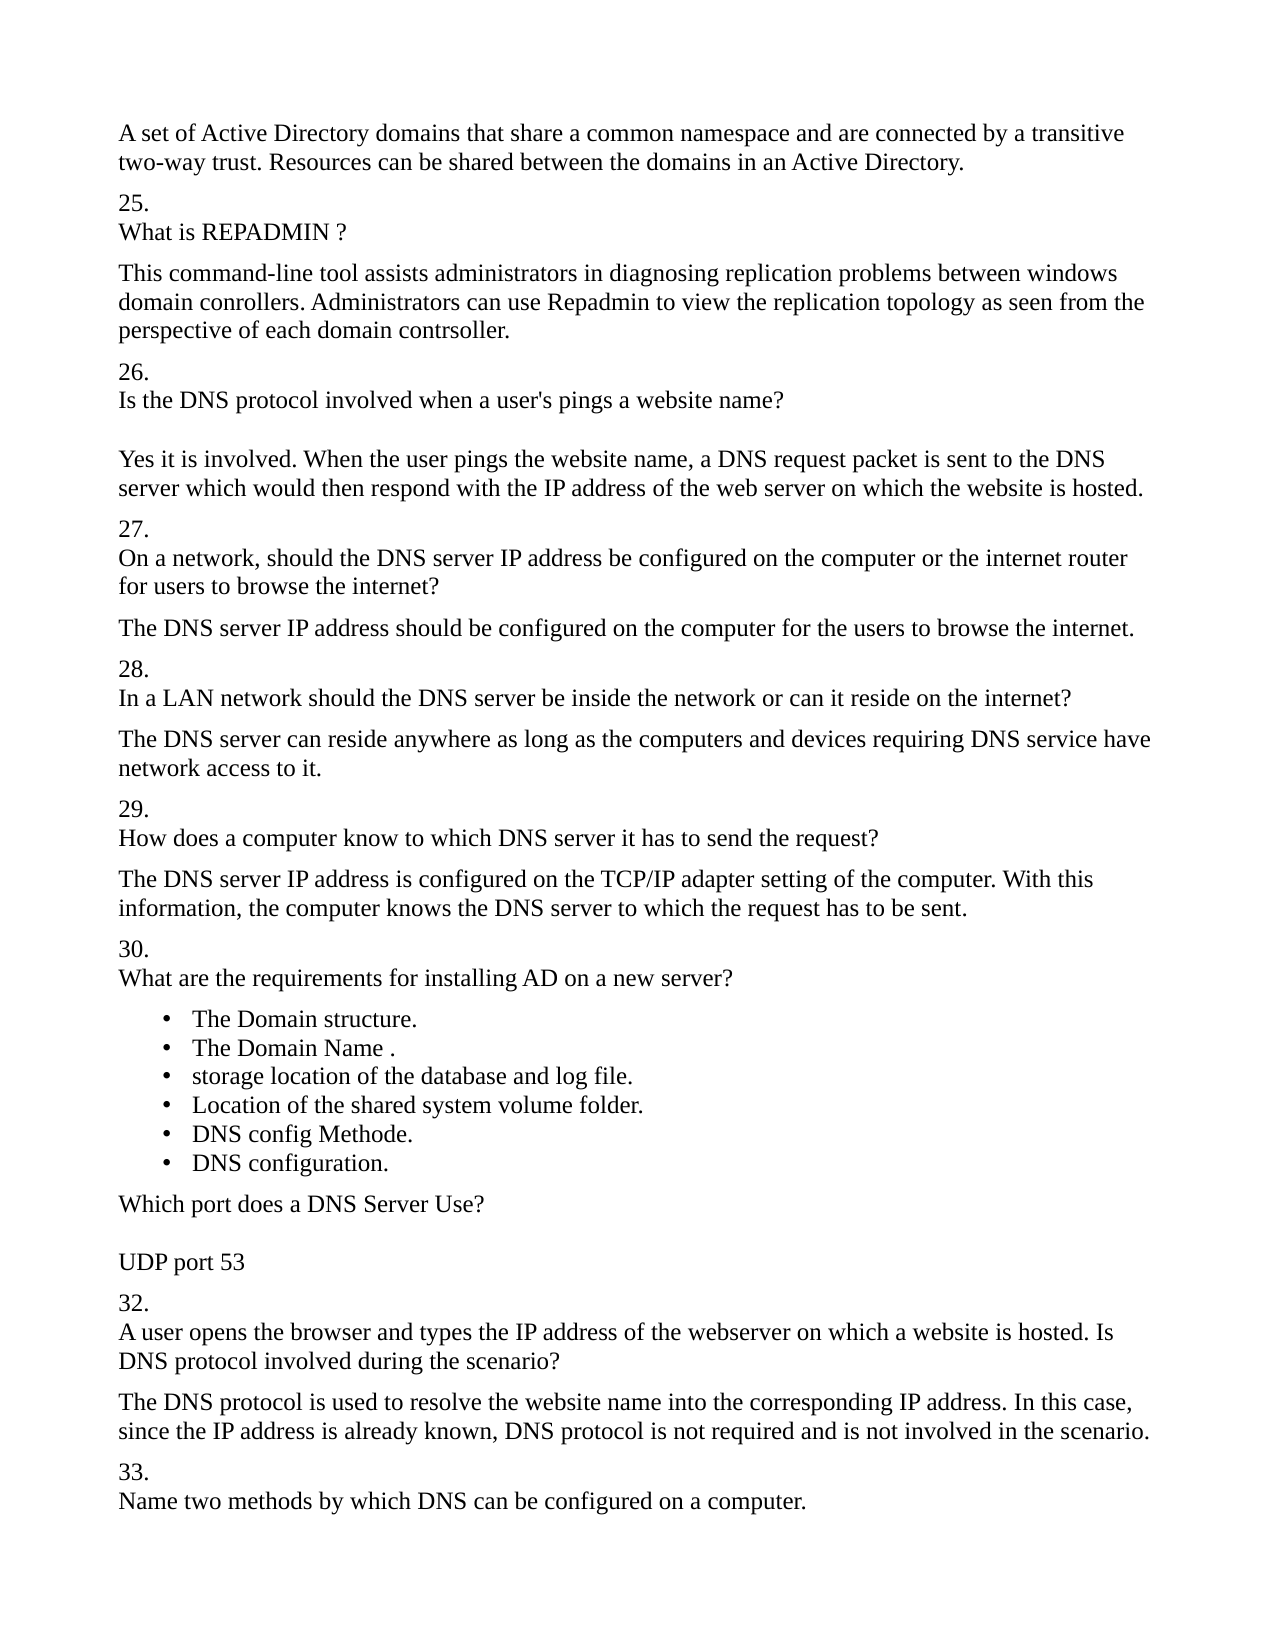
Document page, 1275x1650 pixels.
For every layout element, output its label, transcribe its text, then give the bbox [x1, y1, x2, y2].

text 28. [118, 654, 1157, 683]
text The DNS server IP address is configured on the TCP/IP adapter setting of the computer. With this information, the computer knows the DNS server to which the request has to be sent. [118, 864, 1157, 921]
text What is REPADMIN ? [118, 217, 1157, 246]
list DNS config Methode. [162, 1119, 1157, 1148]
text 25. [118, 188, 1157, 217]
text What are the requirements for installing AD on a new server? [118, 963, 1157, 991]
list DNS configuration. [162, 1148, 1157, 1176]
text On a network, should the DNS server IP address be configured on the computer or the internet router for users to browse the internet? [118, 543, 1157, 600]
text How does a computer know to which DNS server it has to send the request? [118, 823, 1157, 851]
text The DNS server can reside anywhere as long as the computers and devices requiring DNS service have network access to it. [118, 724, 1157, 781]
text The DNS server IP address should be configured on the computer for the users to browse the internet. [118, 613, 1157, 641]
text 32. [118, 1288, 1157, 1317]
text A set of Active Directory domains that share a common namespace and are connected by a transitive two-way trust. Resources can be shared between the domains in an Active Directory. [118, 118, 1157, 176]
text Name two methods by which DNS can be configured on a computer. [118, 1486, 1157, 1514]
text In a LAN network should the DNS server be inside the network or can it reside on the internet? [118, 683, 1157, 711]
text Is the DNS protocol involved when a user's pings a website name? [118, 386, 1157, 414]
list The Domain Name . [162, 1033, 1157, 1061]
text Yes it is involved. When the user pings the website name, a DNS request packet is sent to the DNS server which would then respond with the IP address of the web server on which the website is hosted. [118, 444, 1157, 501]
text This command-line tool assists administrators in diagnosing replication problems between windows domain conrollers. Administrators can use Repadmin to view the replication topology as seen from the perspective of each domain contrsoller. [118, 258, 1157, 344]
text 30. [118, 934, 1157, 963]
text The DNS protocol is used to resolve the website name into the corresponding IP address. In this case, since the IP address is already known, DNS protocol is not required and is not involved in the scenario. [118, 1387, 1157, 1444]
list The Domain structure. [162, 1004, 1157, 1033]
text Which port does a DNS Server Use? [118, 1189, 1157, 1218]
text 33. [118, 1457, 1157, 1486]
list storage location of the database and log file. [162, 1061, 1157, 1090]
list Location of the shared system volume folder. [162, 1090, 1157, 1119]
text 26. [118, 357, 1157, 386]
text A user opens the browser and types the IP address of the webserver on which a website is hosted. Is DNS protocol involved during the scenario? [118, 1317, 1157, 1374]
text 29. [118, 794, 1157, 823]
text 27. [118, 514, 1157, 543]
text UDP port 53 [118, 1247, 1157, 1276]
